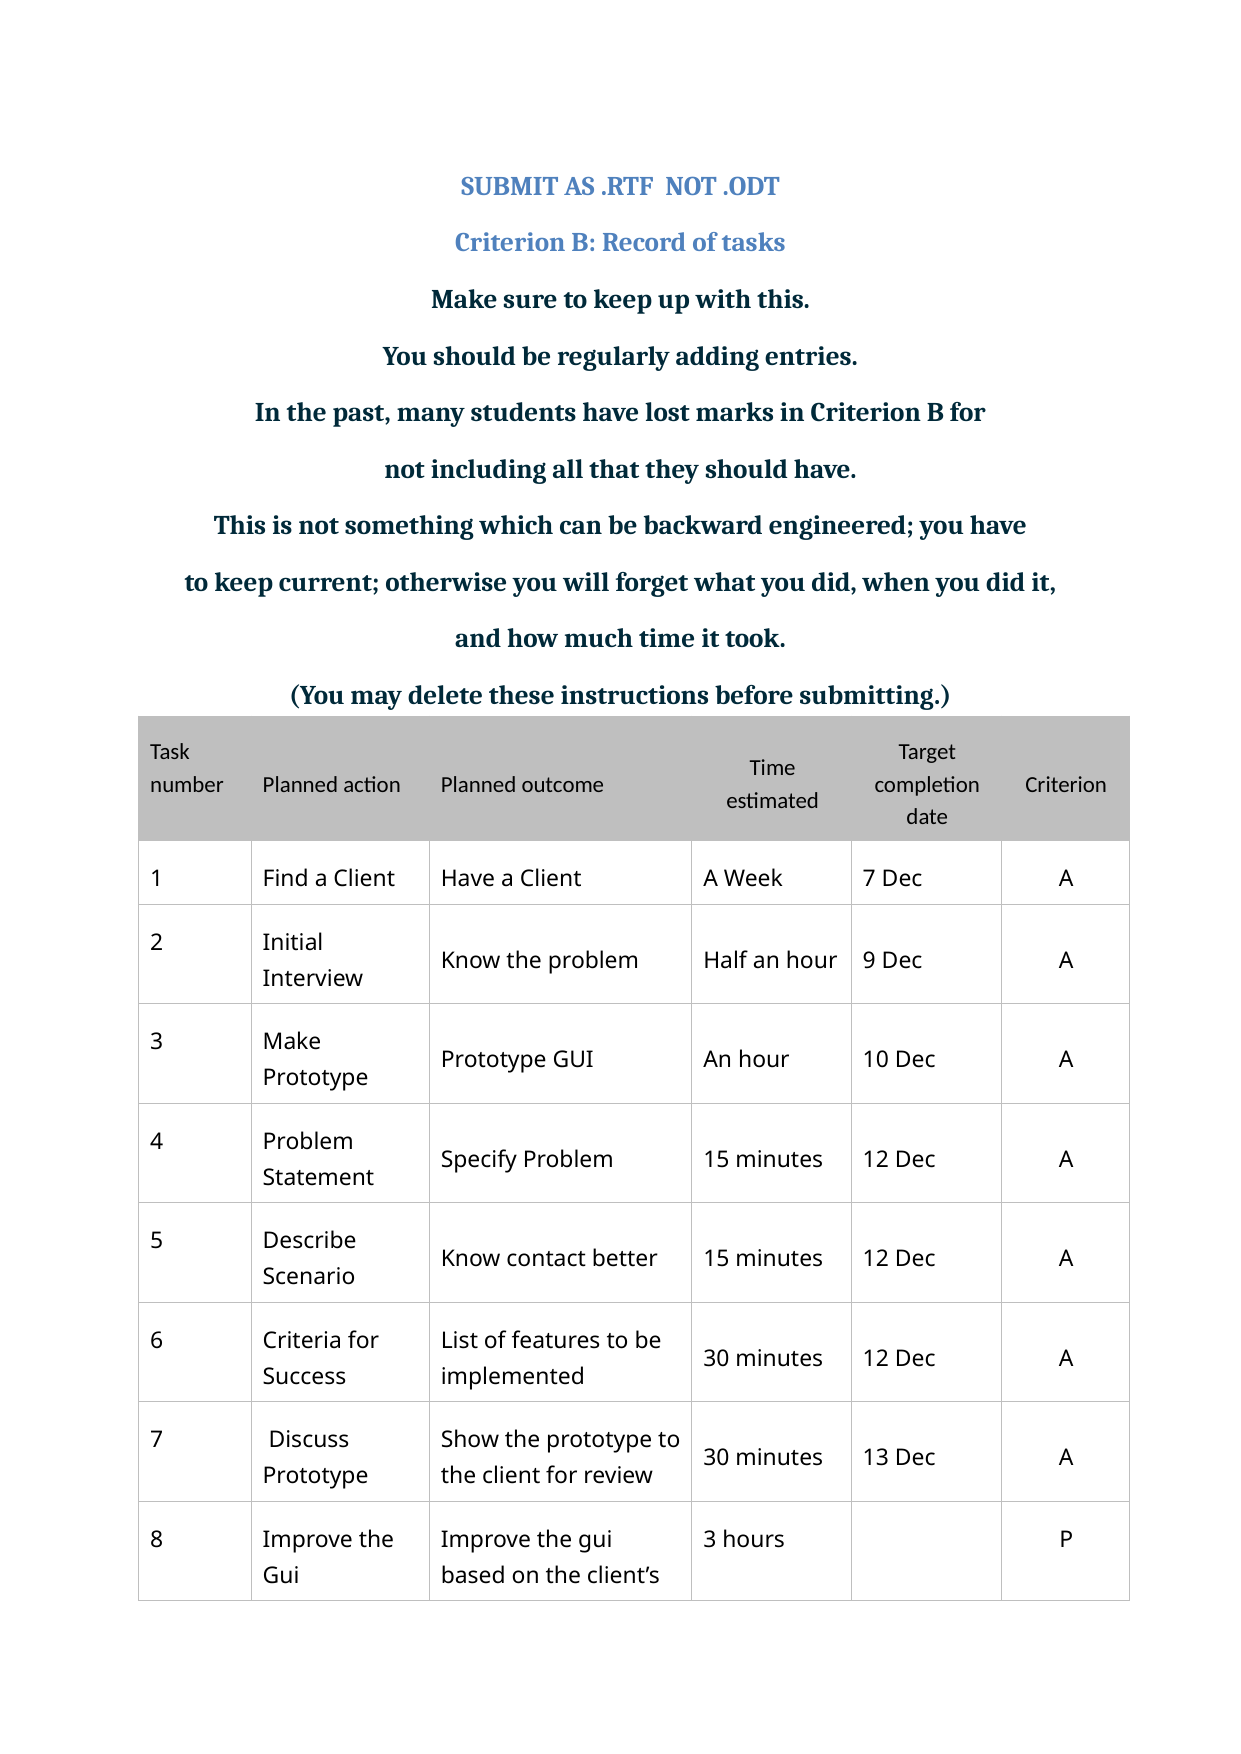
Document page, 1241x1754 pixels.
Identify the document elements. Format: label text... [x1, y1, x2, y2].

table_cell 5 [139, 1203, 251, 1302]
text Make sure to keep up with this. [150, 284, 1091, 315]
table_header Criterion [1002, 717, 1129, 840]
table_cell 13 Dec [852, 1402, 1001, 1501]
table_header Planned action [252, 717, 429, 840]
table_cell Half an hour [692, 905, 851, 1003]
table_cell A [1002, 1303, 1129, 1401]
table_cell Know contact better [430, 1203, 691, 1302]
table_cell 7 [139, 1402, 251, 1501]
table_cell 8 [139, 1502, 251, 1600]
text You should be regularly adding entries. [150, 341, 1091, 372]
table_header Task number [139, 717, 251, 840]
table_cell A [1002, 1402, 1129, 1501]
table_cell 12 Dec [852, 1203, 1001, 1302]
table_cell Initial Interview [252, 905, 429, 1003]
table_cell List of features to be implemented [430, 1303, 691, 1401]
table_cell Improve the gui based on the client’s [430, 1502, 691, 1600]
table_header Time estimated [692, 717, 851, 840]
table_cell Improve the Gui [252, 1502, 429, 1600]
table_cell Make Prototype [252, 1004, 429, 1103]
table_cell 10 Dec [852, 1004, 1001, 1103]
table_cell A [1002, 1004, 1129, 1103]
table_cell 6 [139, 1303, 251, 1401]
table_cell Prototype GUI [430, 1004, 691, 1103]
text This is not something which can be backward engineered; you have [150, 510, 1091, 541]
table_cell 12 Dec [852, 1303, 1001, 1401]
table_cell Find a Client [252, 841, 429, 904]
table_cell 3 [139, 1004, 251, 1103]
table_cell Criteria for Success [252, 1303, 429, 1401]
table_cell Describe Scenario [252, 1203, 429, 1302]
table_cell 12 Dec [852, 1104, 1001, 1202]
table_cell A [1002, 905, 1129, 1003]
table_cell An hour [692, 1004, 851, 1103]
table_cell 30 minutes [692, 1402, 851, 1501]
table_cell 3 hours [692, 1502, 851, 1600]
text SUBMIT AS .RTF NOT .ODT [150, 171, 1091, 202]
table_cell Know the problem [430, 905, 691, 1003]
table_cell A [1002, 1203, 1129, 1302]
table_cell 9 Dec [852, 905, 1001, 1003]
table_cell 15 minutes [692, 1104, 851, 1202]
table_cell P [1002, 1502, 1129, 1600]
table_header Planned outcome [430, 717, 691, 840]
table_cell A [1002, 1104, 1129, 1202]
table_cell Specify Problem [430, 1104, 691, 1202]
table_cell Problem Statement [252, 1104, 429, 1202]
table_cell 2 [139, 905, 251, 1003]
table_cell 4 [139, 1104, 251, 1202]
text not including all that they should have. [150, 454, 1091, 485]
text to keep current; otherwise you will forget what you did, when you did it, [150, 567, 1091, 598]
table_cell [852, 1502, 1001, 1600]
text (You may delete these instructions before submitting.) [150, 680, 1091, 711]
table_cell 15 minutes [692, 1203, 851, 1302]
table_cell 30 minutes [692, 1303, 851, 1401]
table_cell 7 Dec [852, 841, 1001, 904]
table_cell Discuss Prototype [252, 1402, 429, 1501]
table_header Target completion date [852, 717, 1001, 840]
text and how much time it took. [150, 623, 1091, 654]
table_cell A Week [692, 841, 851, 904]
text In the past, many students have lost marks in Criterion B for [150, 397, 1091, 428]
text Criterion B: Record of tasks [150, 227, 1091, 258]
table_cell Have a Client [430, 841, 691, 904]
table_cell 1 [139, 841, 251, 904]
table_cell Show the prototype to the client for review [430, 1402, 691, 1501]
table_cell A [1002, 841, 1129, 904]
